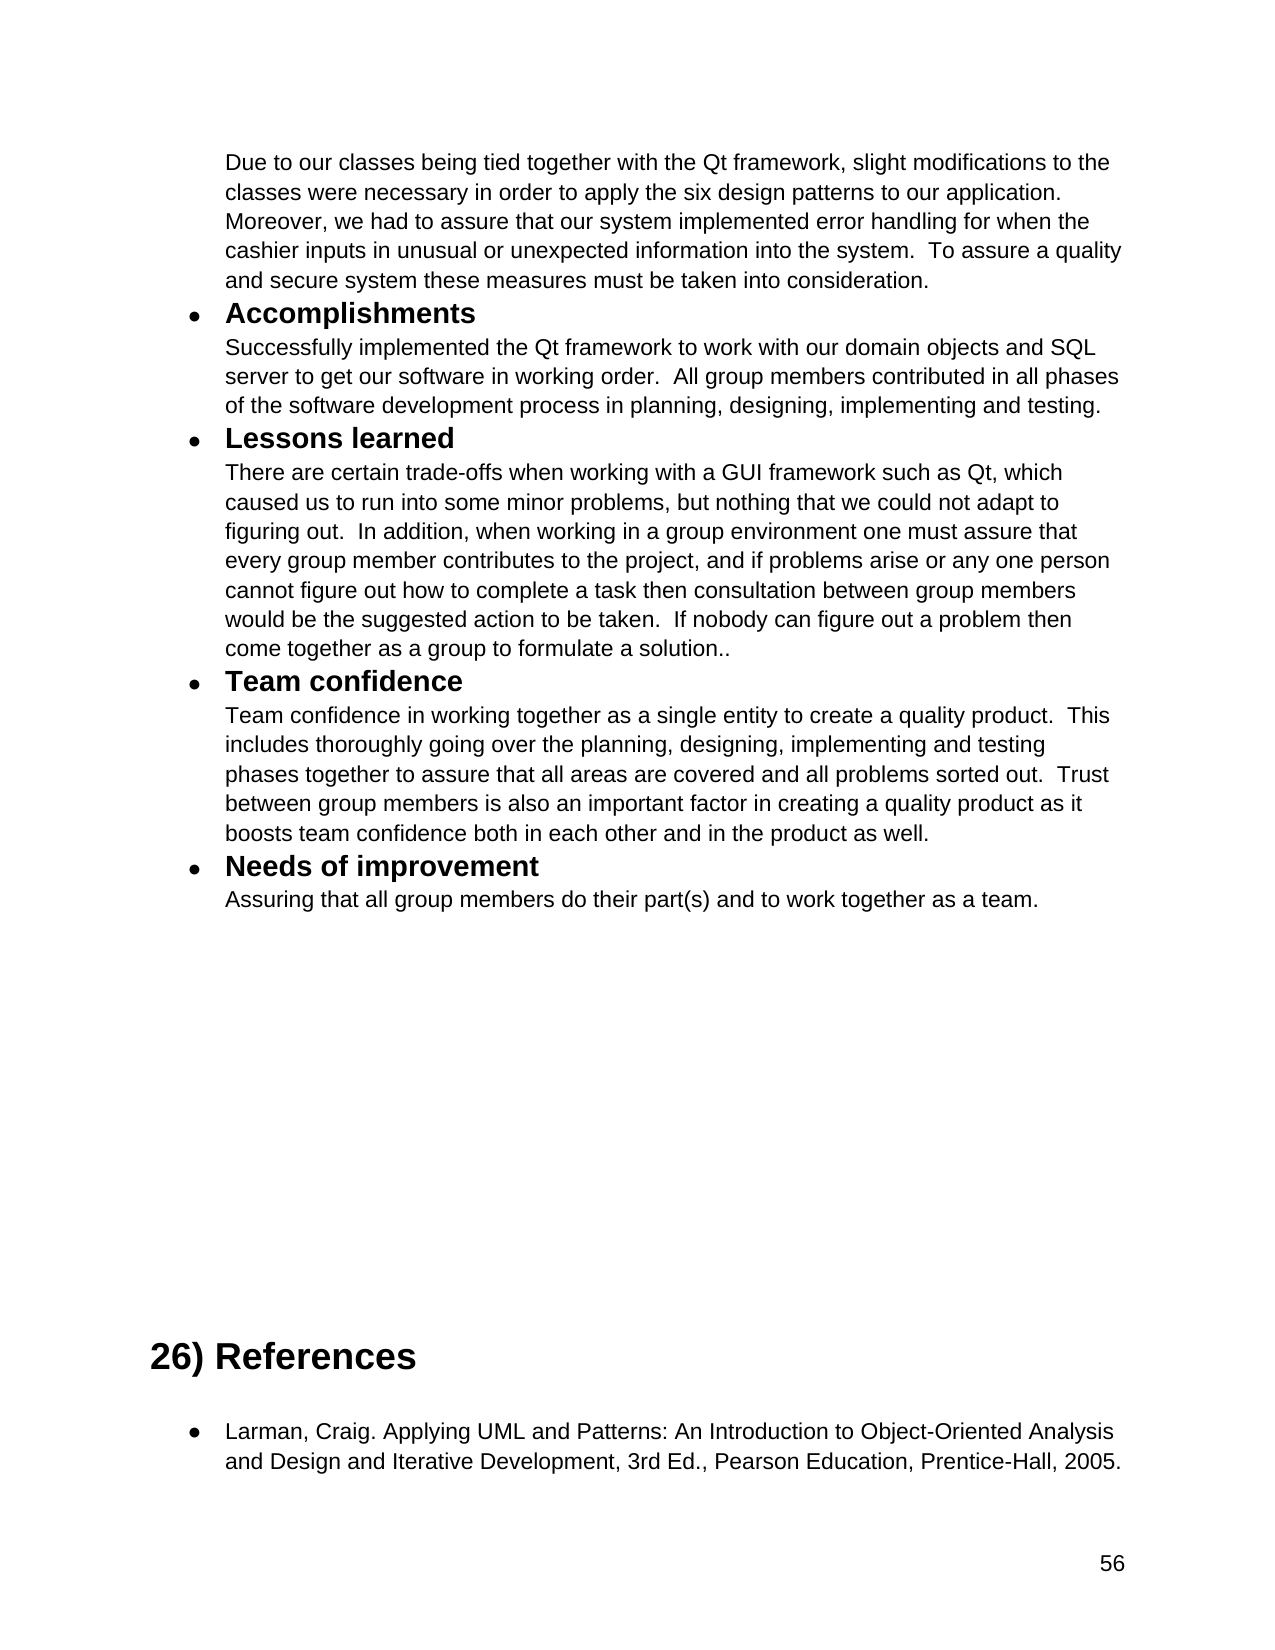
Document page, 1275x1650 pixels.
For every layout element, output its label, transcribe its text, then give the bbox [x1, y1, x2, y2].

subtitle Needs of improvement [187, 850, 1125, 882]
text There are certain trade-offs when working with a GUI framework such as Qt, which caused us to run into some minor problems, but nothing that we could not adapt to figuring out. In addition, when working in a group environment one must assure that every group member contributes to the project, and if problems arise or any one person cannot figure out how to complete a task then consultation between group members would be the suggested action to be taken. If nobody can figure out a problem then come together as a group to formulate a solution.. [225, 460, 1125, 662]
text Team confidence in working together as a single entity to create a quality product. This includes thoroughly going over the planning, designing, implementing and testing phases together to assure that all areas are covered and all problems sorted out. Trust between group members is also an important factor in creating a quality product as it boosts team confidence both in each other and in the product as well. [225, 703, 1125, 846]
text Successfully implemented the Qt framework to work with our domain objects and SQL server to get our software in working order. All group members contributed in all phases of the software development process in planning, designing, implementing and testing. [225, 334, 1125, 419]
list Larman, Craig. Applying UML and Patterns: An Introduction to Object-Oriented Analysis and Design and Iterative Development, 3rd Ed., Pearson Education, Prentice-Hall, 2005. [187, 1419, 1125, 1474]
text Due to our classes being tied together with the Qt framework, slight modifications to the classes were necessary in order to apply the six design patterns to our application. Moreover, we had to assure that our system implemented error handling for when the cashier inputs in unusual or unexpected information into the system. To assure a quality and secure system these measures must be taken into consideration. [225, 150, 1125, 293]
subtitle Accomplishments [187, 297, 1125, 329]
subtitle Team confidence [187, 665, 1125, 698]
text Assuring that all group members do their part(s) and to work together as a team. [150, 887, 1125, 913]
subtitle Lessons learned [187, 422, 1125, 455]
subtitle 26) References [150, 1335, 1125, 1377]
